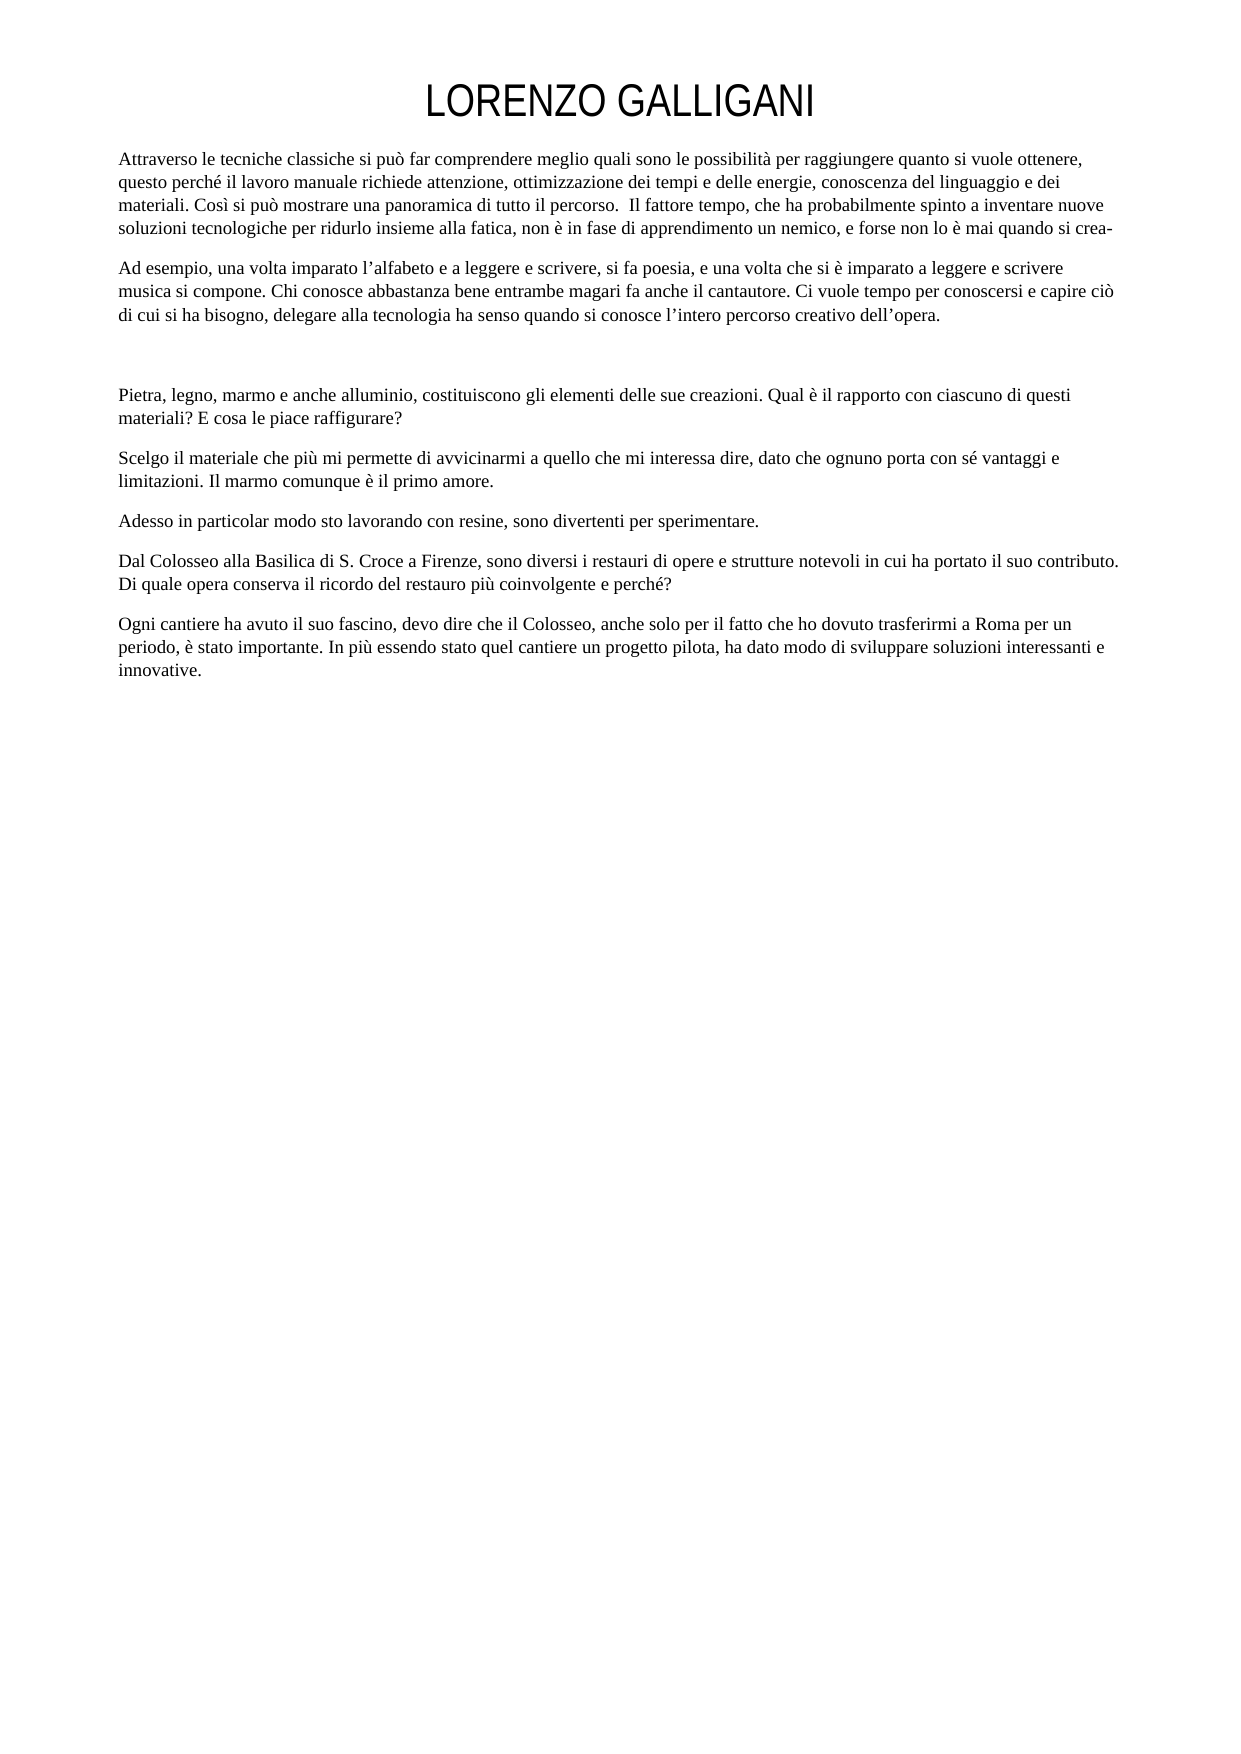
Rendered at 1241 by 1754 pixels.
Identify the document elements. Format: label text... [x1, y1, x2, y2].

text Scelgo il materiale che più mi permette di avvicinarmi a quello che mi interessa dire, dato che ognuno porta con sé vantaggi e limitazioni. Il marmo comunque è il primo amore. [118, 447, 1122, 491]
text Ogni cantiere ha avuto il suo fascino, devo dire che il Colosseo, anche solo per il fatto che ho dovuto trasferirmi a Roma per un periodo, è stato importante. In più essendo stato quel cantiere un progetto pilota, ha dato modo di sviluppare soluzioni interessanti e innovative. [118, 613, 1122, 681]
text Adesso in particolar modo sto lavorando con resine, sono divertenti per sperimentare. [118, 510, 1122, 531]
text Pietra, legno, marmo e anche alluminio, costituiscono gli elementi delle sue creazioni. Qual è il rapporto con ciascuno di questi materiali? E cosa le piace raffigurare? [118, 383, 1122, 428]
text Attraverso le tecniche classiche si può far comprendere meglio quali sono le possibilità per raggiungere quanto si vuole ottenere, questo perché il lavoro manuale richiede attenzione, ottimizzazione dei tempi e delle energie, conoscenza del linguaggio e dei materiali. Così si può mostrare una panoramica di tutto il percorso. Il fattore tempo, che ha probabilmente spinto a inventare nuove soluzioni tecnologiche per ridurlo insieme alla fatica, non è in fase di apprendimento un nemico, e forse non lo è mai quando si crea- [118, 148, 1122, 239]
text Dal Colosseo alla Basilica di S. Croce a Firenze, sono diversi i restauri di opere e strutture notevoli in cui ha portato il suo contributo. Di quale opera conserva il ricordo del restauro più coinvolgente e perché? [118, 549, 1122, 594]
text Ad esempio, una volta imparato l’alfabeto e a leggere e scrivere, si fa poesia, e una volta che si è imparato a leggere e scrivere musica si compone. Chi conosce abbastanza bene entrambe magari fa anche il cantautore. Ci vuole tempo per conoscersi e capire ciò di cui si ha bisogno, delegare alla tecnologia ha senso quando si conosce l’intero percorso creativo dell’opera. [118, 257, 1122, 325]
